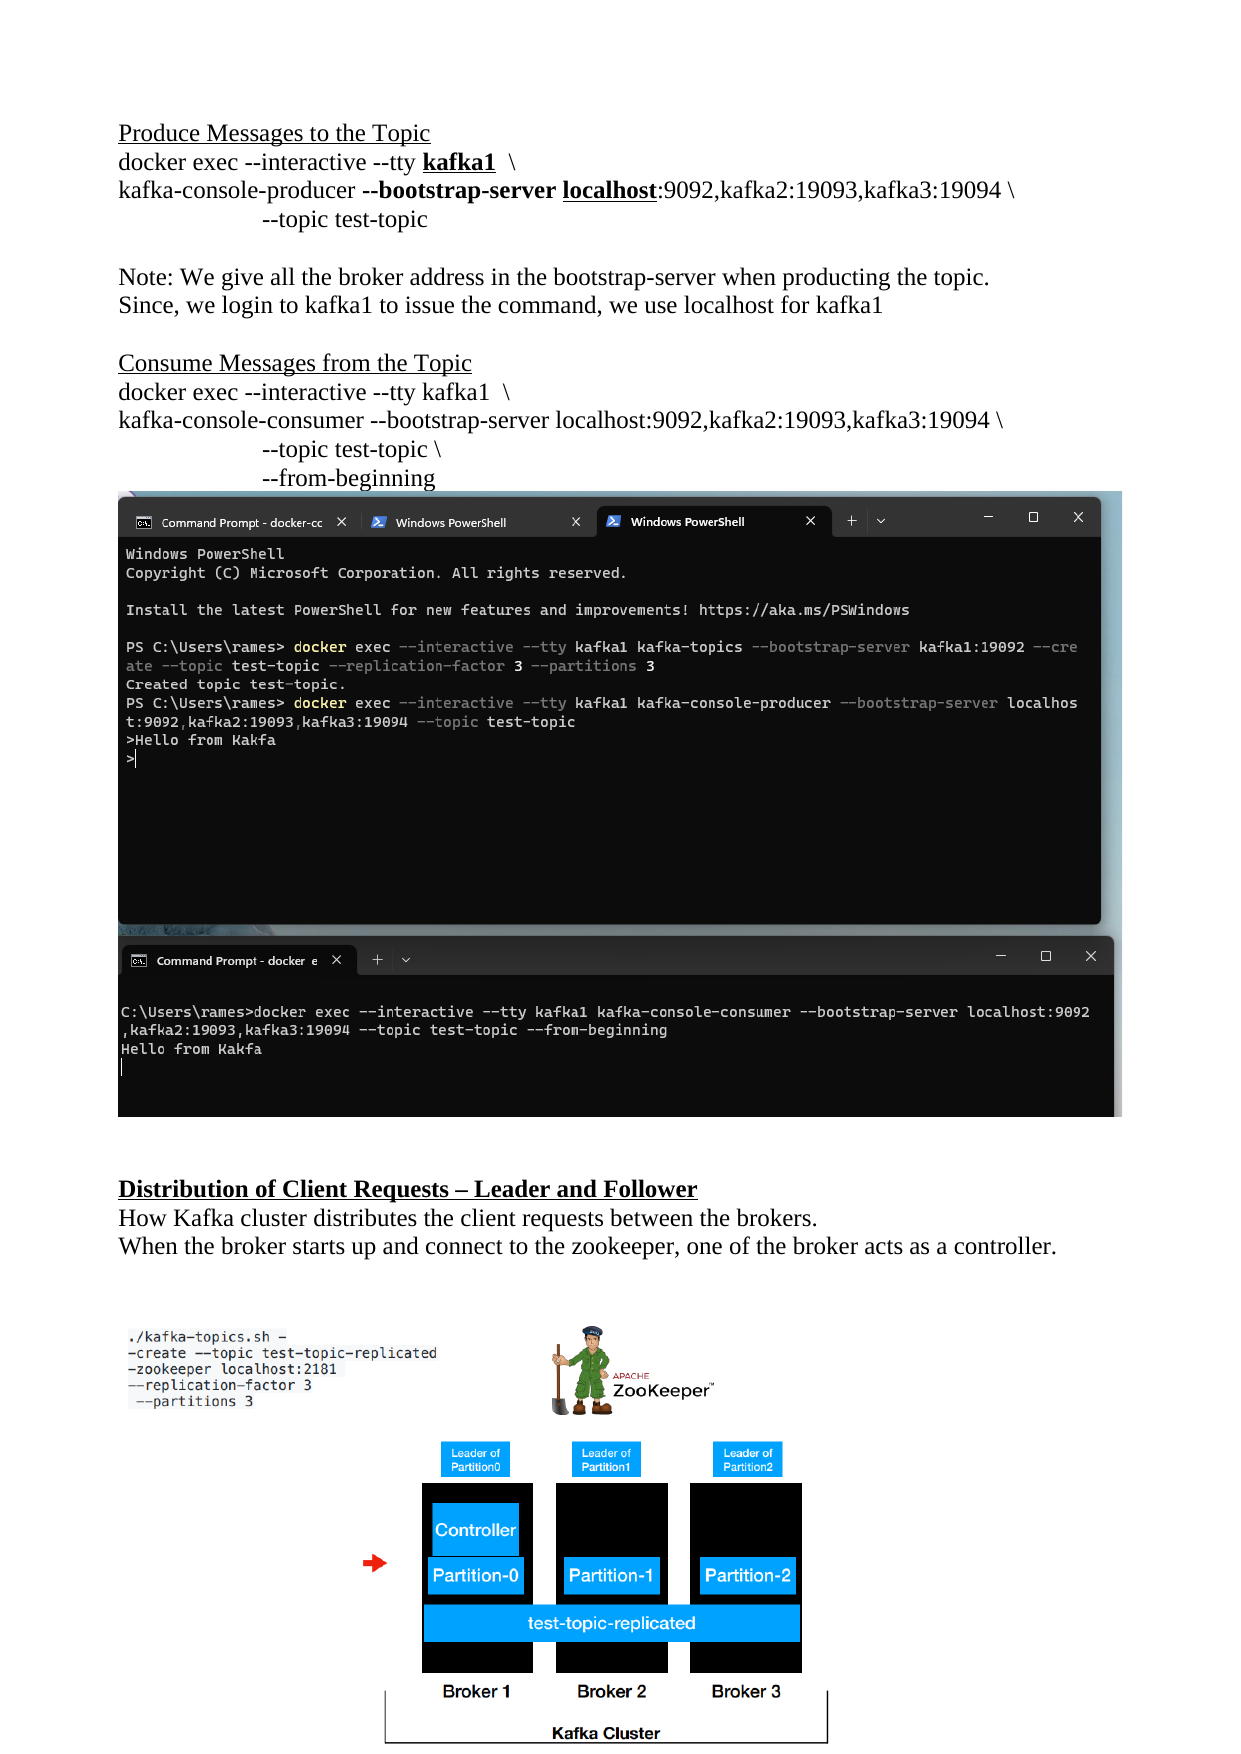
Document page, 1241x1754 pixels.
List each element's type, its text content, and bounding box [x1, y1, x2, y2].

text docker exec --interactive --tty kafka1 \ [118, 377, 1122, 406]
text kafka-console-consumer --bootstrap-server localhost:9092,kafka2:19093,kafka3:19094 \ [118, 406, 1122, 434]
text Produce Messages to the Topic [118, 118, 1122, 147]
text How Kafka cluster distributes the client requests between the brokers. [118, 1203, 1122, 1231]
picture [118, 491, 1123, 1117]
text When the broker starts up and connect to the zookeeper, one of the broker acts as a controller. [118, 1231, 1122, 1260]
text Distribution of Client Requests – Leader and Follower [118, 1174, 1122, 1203]
text Note: We give all the broker address in the bootstrap-server when producting the topic. [118, 262, 1122, 291]
text Since, we login to kafka1 to issue the command, we use localhost for kafka1 [118, 291, 1122, 319]
text --from-beginning [118, 463, 1122, 491]
text docker exec --interactive --tty kafka1 \ [118, 147, 1122, 176]
text --topic test-topic [118, 204, 1122, 233]
text Consume Messages from the Topic [118, 348, 1122, 377]
text --topic test-topic \ [118, 434, 1122, 463]
text kafka-console-producer --bootstrap-server localhost:9092,kafka2:19093,kafka3:19094 \ [118, 176, 1122, 204]
picture [122, 1312, 856, 1754]
